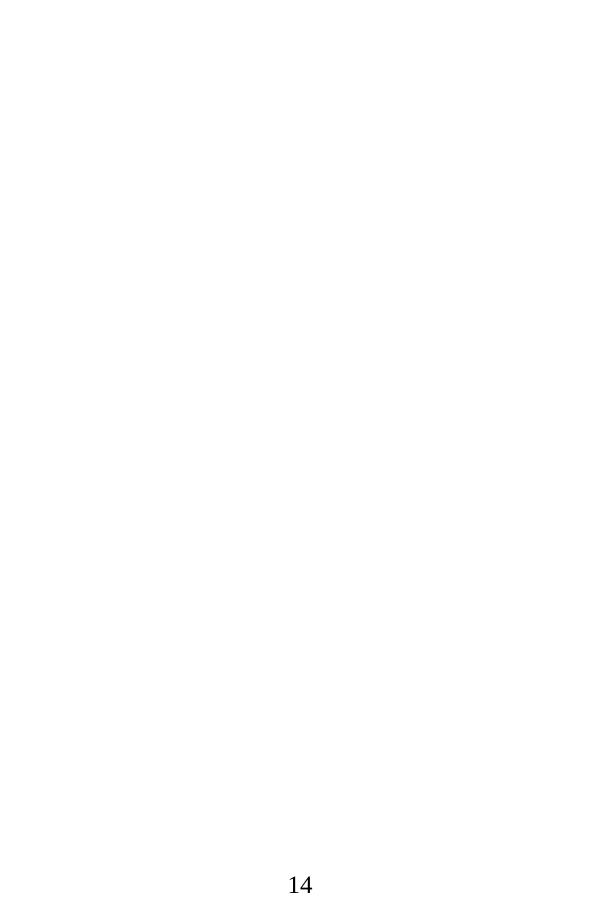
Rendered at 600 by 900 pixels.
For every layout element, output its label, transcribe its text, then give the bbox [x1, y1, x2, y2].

text We hung mostly with Grant for the customary two ciders before she invited me over to smoke the bong. I wanted to move the Mini out of the driveway, so we went to my house for a few minutes first. [37, 196, 562, 287]
text I drove home and almost let her know I would be interested in having sex with her, but I decided to save it for a time when she wasn’t on dabs, Adderall, blow & eight ciders. [37, 514, 562, 605]
text We decided to catch the last bits of equinox sun at New Belgium. Actually, first, we had lunch. We shared a GF veg sandwich Cait had grabbed from the market, a salad from Homegrown and a grilled cheese. [37, 287, 562, 378]
text III.XX [37, 628, 562, 651]
text I woke to a canceled shed hang and felt very unsure what to do with my day — almost lonely, even. I eventually walked to Aldi for grapes. I stopped in the market and inspected the soups before agreeing to meet Cait at the Brew Pump. [37, 83, 562, 196]
text I left the house, got a coffee from Battle Cat, walked to the AVL Club, got another, sat in Bartel Pritchard, and then walked to Loretta's. I sat in the window and looked at the menu til Fursty came in behind me. [37, 719, 562, 832]
text III.XIX [37, 37, 562, 60]
text After NB and smoking another bong, we went to Ryan’s house and played Rummy, smoking cigarettes in the cold before each hand. Cait invited me in when I drove her home. She went upstairs to smoke a dab with her roommate, had a small fashion show in the hallway and then announced she was going to bed. [37, 378, 562, 514]
text I woke, made coffee, made my bed, ate fruit and wrote in my journal. [37, 673, 562, 719]
